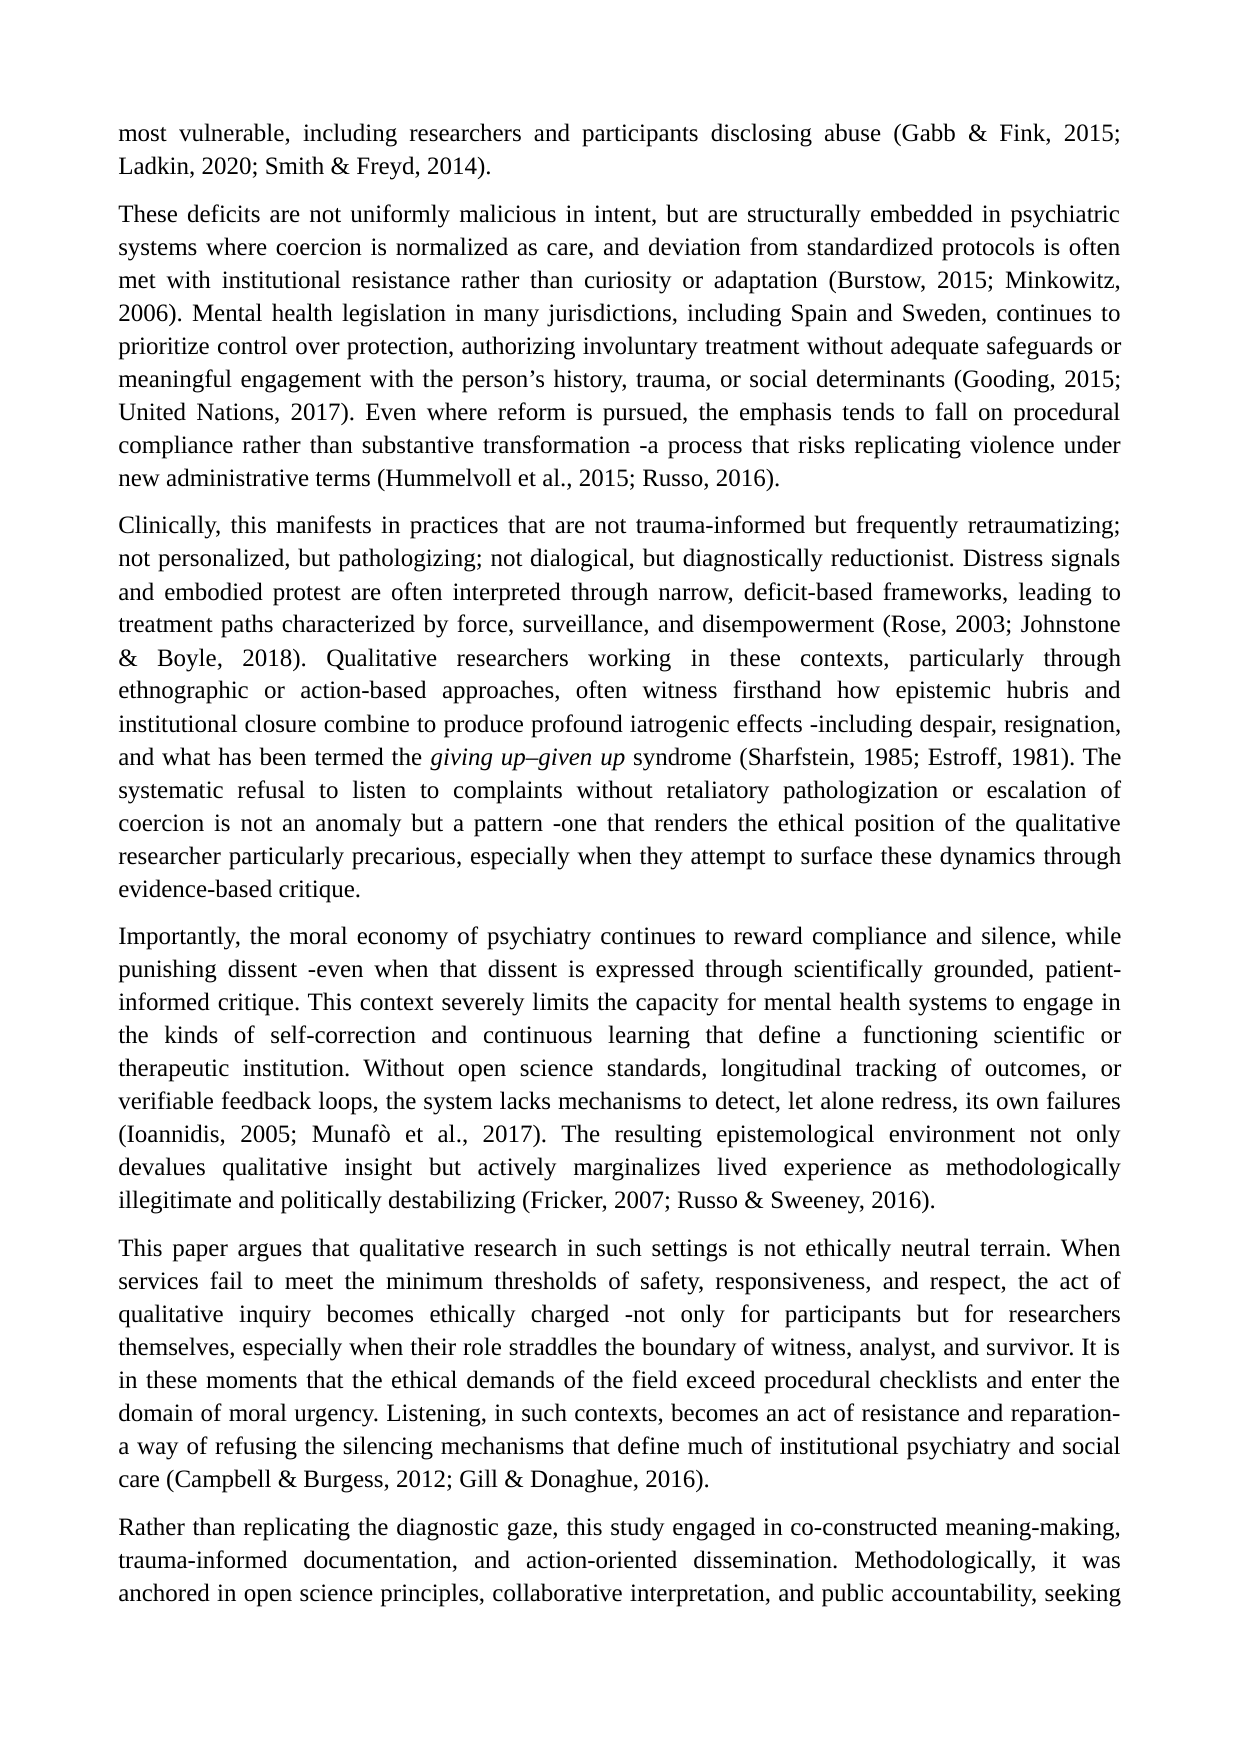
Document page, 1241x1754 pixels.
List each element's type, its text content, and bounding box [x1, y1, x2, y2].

text Clinically, this manifests in practices that are not trauma-informed but frequently retraumatizing; not personalized, but pathologizing; not dialogical, but diagnostically reductionist. Distress signals and embodied protest are often interpreted through narrow, deficit-based frameworks, leading to treatment paths characterized by force, surveillance, and disempowerment (Rose, 2003; Johnstone & Boyle, 2018). Qualitative researchers working in these contexts, particularly through ethnographic or action-based approaches, often witness firsthand how epistemic hubris and institutional closure combine to produce profound iatrogenic effects -including despair, resignation, and what has been termed the giving up–given up syndrome (Sharfstein, 1985; Estroff, 1981). The systematic refusal to listen to complaints without retaliatory pathologization or escalation of coercion is not an anomaly but a pattern -one that renders the ethical position of the qualitative researcher particularly precarious, especially when they attempt to surface these dynamics through evidence-based critique. [118, 511, 1122, 902]
text most vulnerable, including researchers and participants disclosing abuse (Gabb & Fink, 2015; Ladkin, 2020; Smith & Freyd, 2014). [118, 118, 1122, 180]
text Rather than replicating the diagnostic gaze, this study engaged in co-constructed meaning-making, trauma-informed documentation, and action-oriented dissemination. Methodologically, it was anchored in open science principles, collaborative interpretation, and public accountability, seeking [118, 1512, 1122, 1607]
text Importantly, the moral economy of psychiatry continues to reward compliance and silence, while punishing dissent -even when that dissent is expressed through scientifically grounded, patient-informed critique. This context severely limits the capacity for mental health systems to engage in the kinds of self-correction and continuous learning that define a functioning scientific or therapeutic institution. Without open science standards, longitudinal tracking of outcomes, or verifiable feedback loops, the system lacks mechanisms to detect, let alone redress, its own failures (Ioannidis, 2005; Munafò et al., 2017). The resulting epistemological environment not only devalues qualitative insight but actively marginalizes lived experience as methodologically illegitimate and politically destabilizing (Fricker, 2007; Russo & Sweeney, 2016). [118, 921, 1122, 1214]
text This paper argues that qualitative research in such settings is not ethically neutral terrain. When services fail to meet the minimum thresholds of safety, responsiveness, and respect, the act of qualitative inquiry becomes ethically charged -not only for participants but for researchers themselves, especially when their role straddles the boundary of witness, analyst, and survivor. It is in these moments that the ethical demands of the field exceed procedural checklists and enter the domain of moral urgency. Listening, in such contexts, becomes an act of resistance and reparation- a way of refusing the silencing mechanisms that define much of institutional psychiatry and social care (Campbell & Burgess, 2012; Gill & Donaghue, 2016). [118, 1233, 1122, 1493]
text These deficits are not uniformly malicious in intent, but are structurally embedded in psychiatric systems where coercion is normalized as care, and deviation from standardized protocols is often met with institutional resistance rather than curiosity or adaptation (Burstow, 2015; Minkowitz, 2006). Mental health legislation in many jurisdictions, including Spain and Sweden, continues to prioritize control over protection, authorizing involuntary treatment without adequate safeguards or meaningful engagement with the person’s history, trauma, or social determinants (Gooding, 2015; United Nations, 2017). Even where reform is pursued, the emphasis tends to fall on procedural compliance rather than substantive transformation -a process that risks replicating violence under new administrative terms (Hummelvoll et al., 2015; Russo, 2016). [118, 199, 1122, 492]
